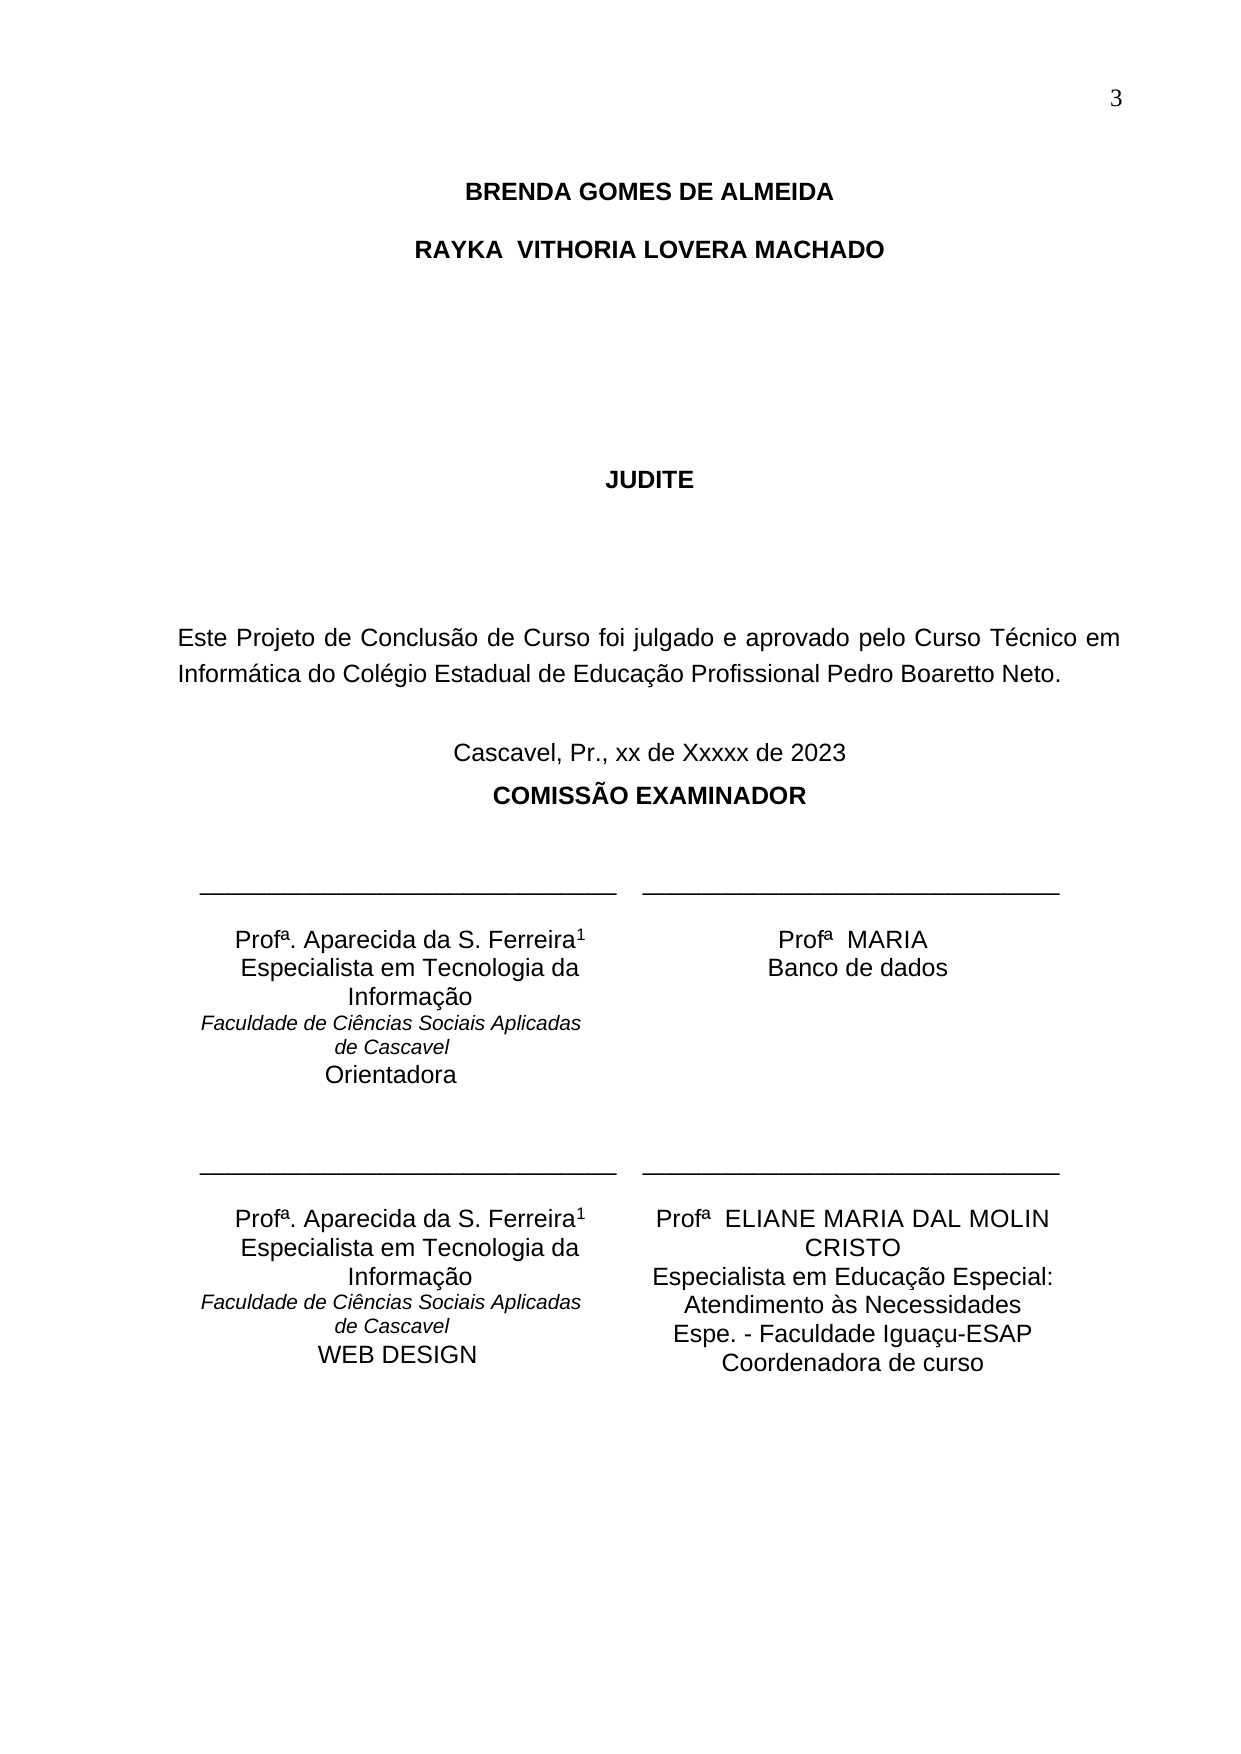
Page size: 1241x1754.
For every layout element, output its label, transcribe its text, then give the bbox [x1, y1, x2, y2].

table_cell ______________________________ Profª ELIANE MARIA DAL MOLIN CRISTO Especialista em Educação Especial: Atendimento às Necessidades Espe. - Faculdade Iguaçu-ESAP Coordenadora de curso [631, 1146, 1074, 1405]
text COMISSÃO EXAMINADOR [177, 781, 1122, 810]
text Cascavel, Pr., xx de Xxxxx de 2023 [177, 738, 1122, 767]
table_header ______________________________ Profª MARIA Banco de dados [631, 867, 1074, 1146]
table_header ______________________________ Profª. Aparecida da S. Ferreira1 Especialista em Tecnologia da Informação Faculdade de Ciências Sociais Aplicadas de Cascavel Orientadora [189, 867, 631, 1146]
table_cell ______________________________ Profª. Aparecida da S. Ferreira1 Especialista em Tecnologia da Informação Faculdade de Ciências Sociais Aplicadas de Cascavel WEB DESIGN [189, 1146, 631, 1405]
text Este Projeto de Conclusão de Curso foi julgado e aprovado pelo Curso Técnico em Informática do Colégio Estadual de Educação Profissional Pedro Boaretto Neto. [177, 623, 1122, 687]
table_cell [189, 1405, 631, 1434]
text BRENDA GOMES DE ALMEIDA [177, 177, 1122, 206]
text RAYKA VITHORIA LOVERA MACHADO [177, 235, 1122, 263]
text JUDITE [177, 465, 1122, 493]
table_cell [631, 1405, 1074, 1434]
